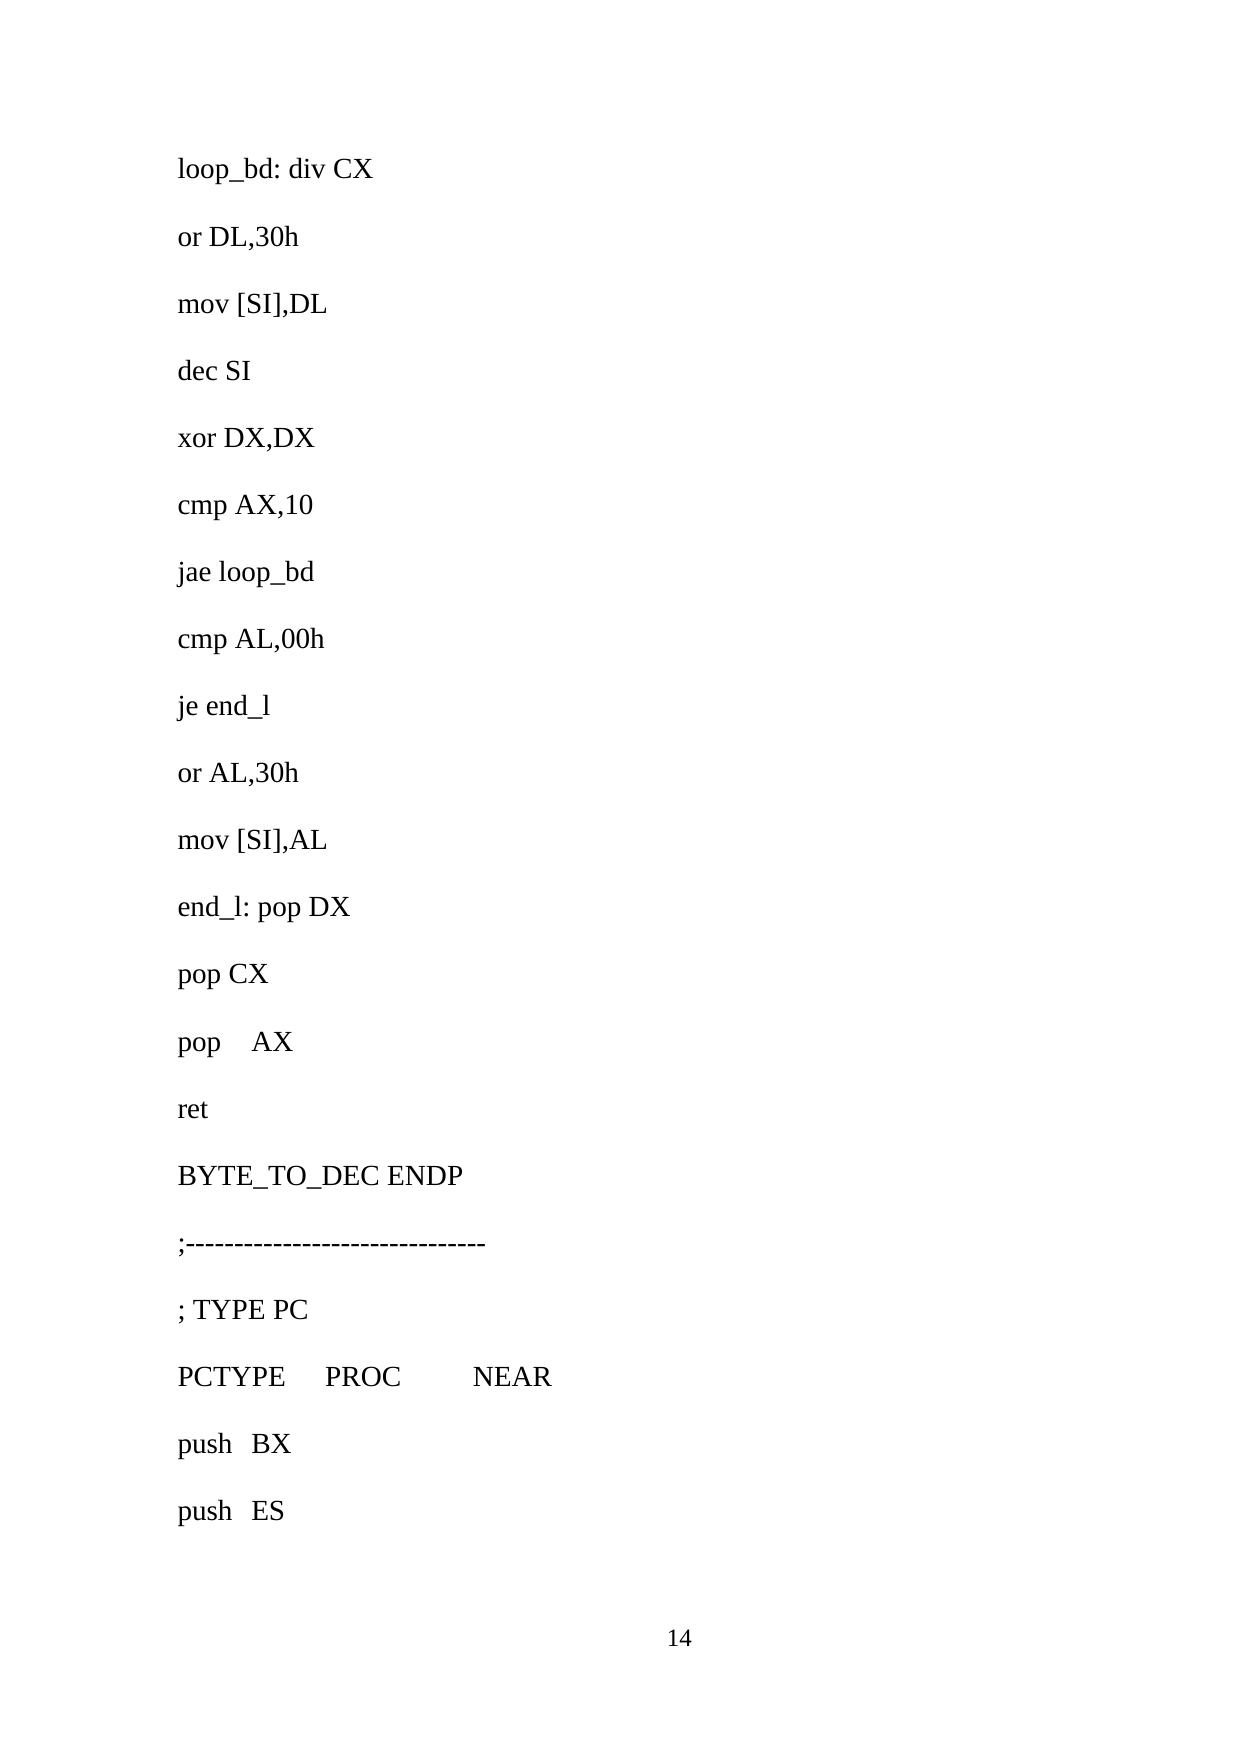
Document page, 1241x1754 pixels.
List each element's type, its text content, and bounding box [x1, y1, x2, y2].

text ret [177, 1091, 1181, 1124]
text mov [SI],DL [177, 286, 1181, 319]
text jae loop_bd [177, 554, 1181, 588]
text je end_l [177, 688, 1181, 722]
text cmp AX,10 [177, 487, 1181, 521]
text mov [SI],AL [177, 822, 1181, 856]
text ; TYPE PC [177, 1292, 1181, 1326]
text ;------------------------------- [177, 1225, 1181, 1258]
text pop CX [177, 957, 1181, 990]
text pop AX [177, 1024, 1181, 1057]
text loop_bd: div CX [177, 152, 1181, 185]
text end_l: pop DX [177, 889, 1181, 923]
text BYTE_TO_DEC ENDP [177, 1158, 1181, 1191]
text cmp AL,00h [177, 621, 1181, 655]
text dec SI [177, 353, 1181, 386]
text or AL,30h [177, 755, 1181, 789]
text PCTYPE PROC NEAR [177, 1359, 1181, 1393]
text xor DX,DX [177, 420, 1181, 453]
text push ES [177, 1493, 1181, 1527]
text or DL,30h [177, 219, 1181, 252]
text push BX [177, 1426, 1181, 1460]
